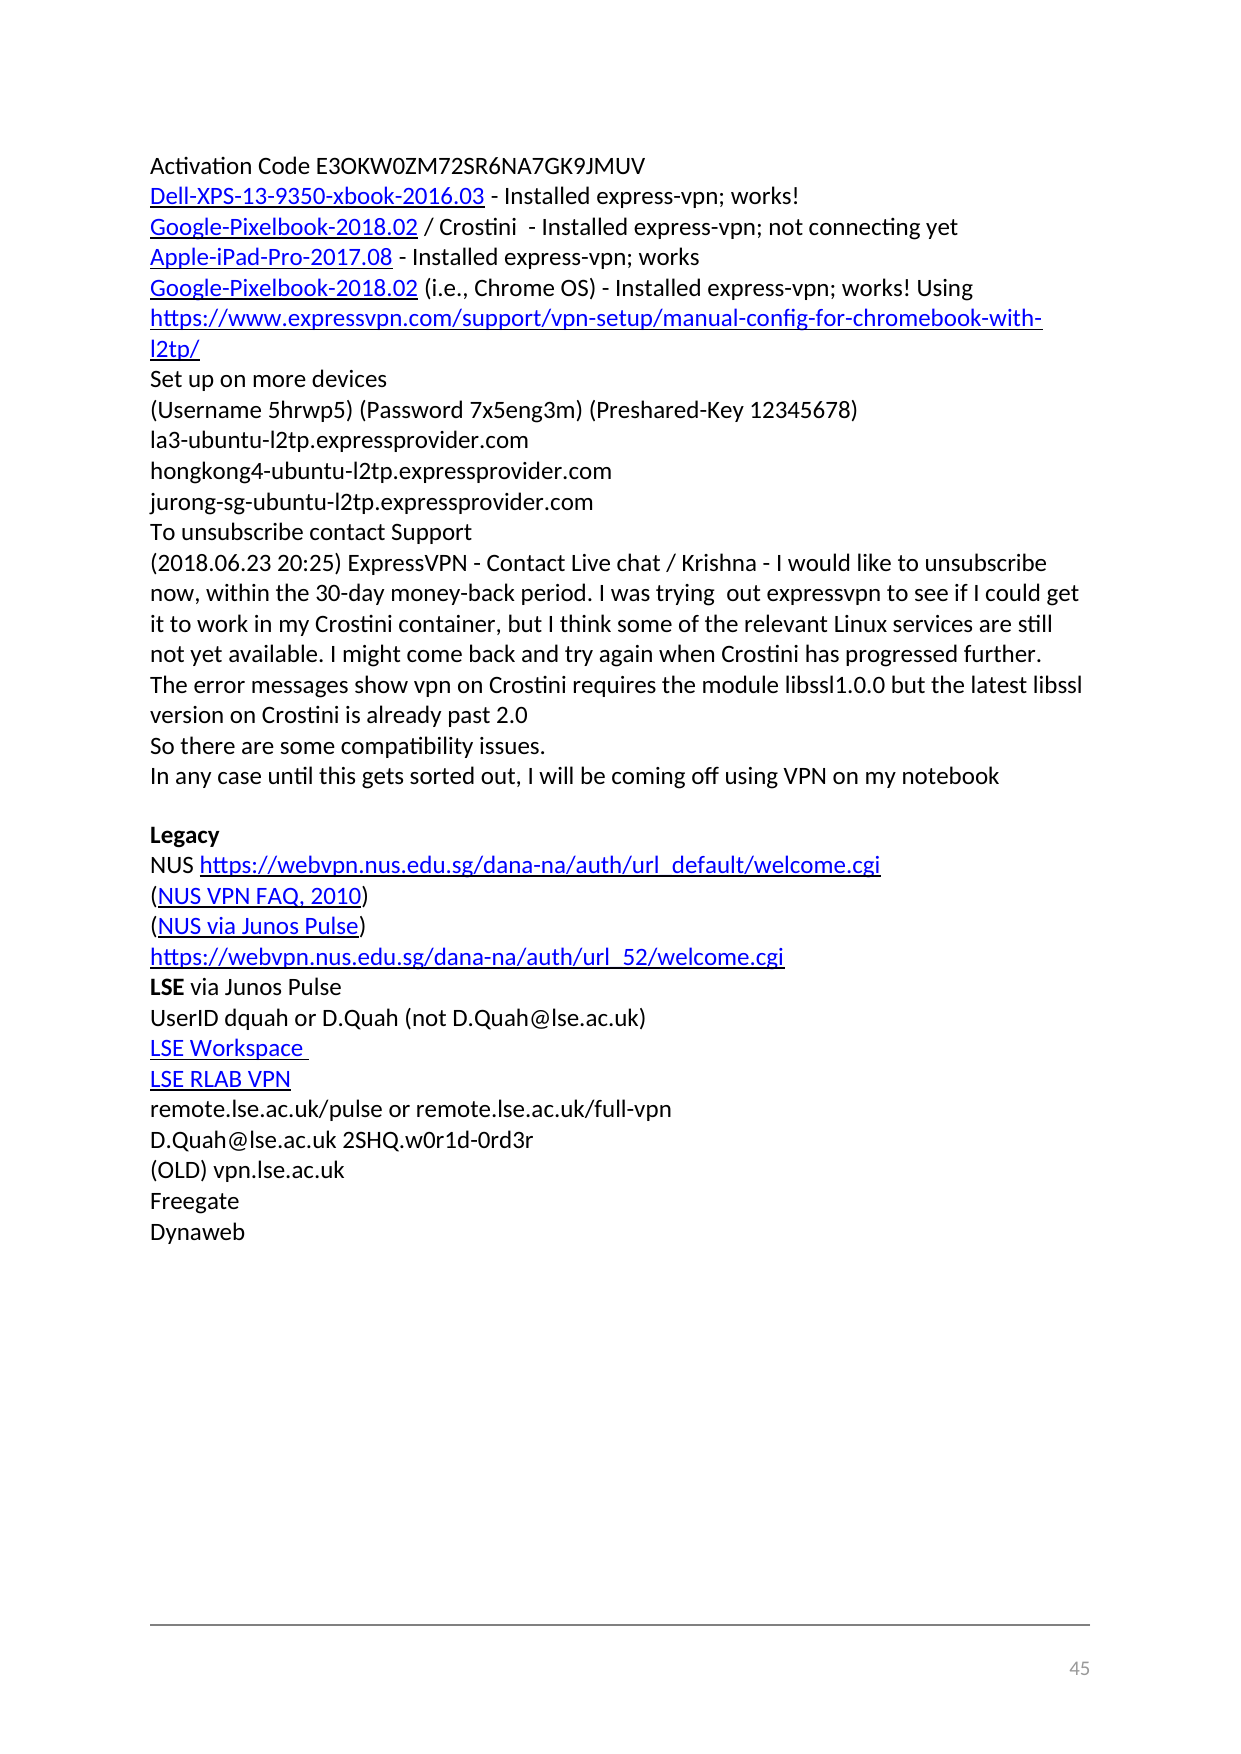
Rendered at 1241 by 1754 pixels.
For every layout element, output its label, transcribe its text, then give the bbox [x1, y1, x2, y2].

text hongkong4-ubuntu-l2tp.expressprovider.com [150, 455, 1090, 486]
text Set up on more devices [150, 364, 1090, 394]
text Google-Pixelbook-2018.02 (i.e., Chrome OS) - Installed express-vpn; works! Using https://www.expressvpn.com/support/vpn-setup/manual-config-for-chromebook-with-l2tp/ [150, 272, 1090, 364]
text Activation Code E3OKW0ZM72SR6NA7GK9JMUV [150, 150, 1090, 181]
text Apple-iPad-Pro-2017.08 - Installed express-vpn; works [150, 242, 1090, 272]
text (NUS VPN FAQ, 2010) [150, 880, 1090, 911]
text Google-Pixelbook-2018.02 / Crostini - Installed express-vpn; not connecting yet [150, 211, 1090, 242]
text (NUS via Junos Pulse) [150, 911, 1090, 941]
text remote.lse.ac.uk/pulse or remote.lse.ac.uk/full-vpn [150, 1094, 1090, 1124]
text Freegate [150, 1185, 1090, 1216]
text LSE Workspace [150, 1033, 1090, 1063]
text Legacy [150, 819, 1090, 849]
text la3-ubuntu-l2tp.expressprovider.com [150, 425, 1090, 455]
text jurong-sg-ubuntu-l2tp.expressprovider.com [150, 486, 1090, 516]
text D.Quah@lse.ac.uk 2SHQ.w0r1d-0rd3r [150, 1124, 1090, 1155]
text Dynaweb [150, 1216, 1090, 1246]
text https://webvpn.nus.edu.sg/dana-na/auth/url_52/welcome.cgi [150, 941, 1090, 972]
text (Username 5hrwp5) (Password 7x5eng3m) (Preshared-Key 12345678) [150, 394, 1090, 425]
text (2018.06.23 20:25) ExpressVPN - Contact Live chat / Krishna - I would like to unsubscribe now, within the 30-day money-back period. I was trying out expressvpn to see if I could get it to work in my Crostini container, but I think some of the relevant Linux services are still not yet available. I might come back and try again when Crostini has progressed further. [150, 547, 1090, 669]
text In any case until this gets sorted out, I will be coming off using VPN on my notebook [150, 760, 1090, 791]
text The error messages show vpn on Crostini requires the module libssl1.0.0 but the latest libssl version on Crostini is already past 2.0 [150, 669, 1090, 730]
text UserID dquah or D.Quah (not D.Quah@lse.ac.uk) [150, 1002, 1090, 1033]
text So there are some compatibility issues. [150, 730, 1090, 760]
text LSE RLAB VPN [150, 1063, 1090, 1094]
text LSE via Junos Pulse [150, 972, 1090, 1002]
text To unsubscribe contact Support [150, 516, 1090, 547]
text Dell-XPS-13-9350-xbook-2016.03 - Installed express-vpn; works! [150, 181, 1090, 211]
text NUS https://webvpn.nus.edu.sg/dana-na/auth/url_default/welcome.cgi [150, 849, 1090, 880]
text (OLD) vpn.lse.ac.uk [150, 1155, 1090, 1185]
